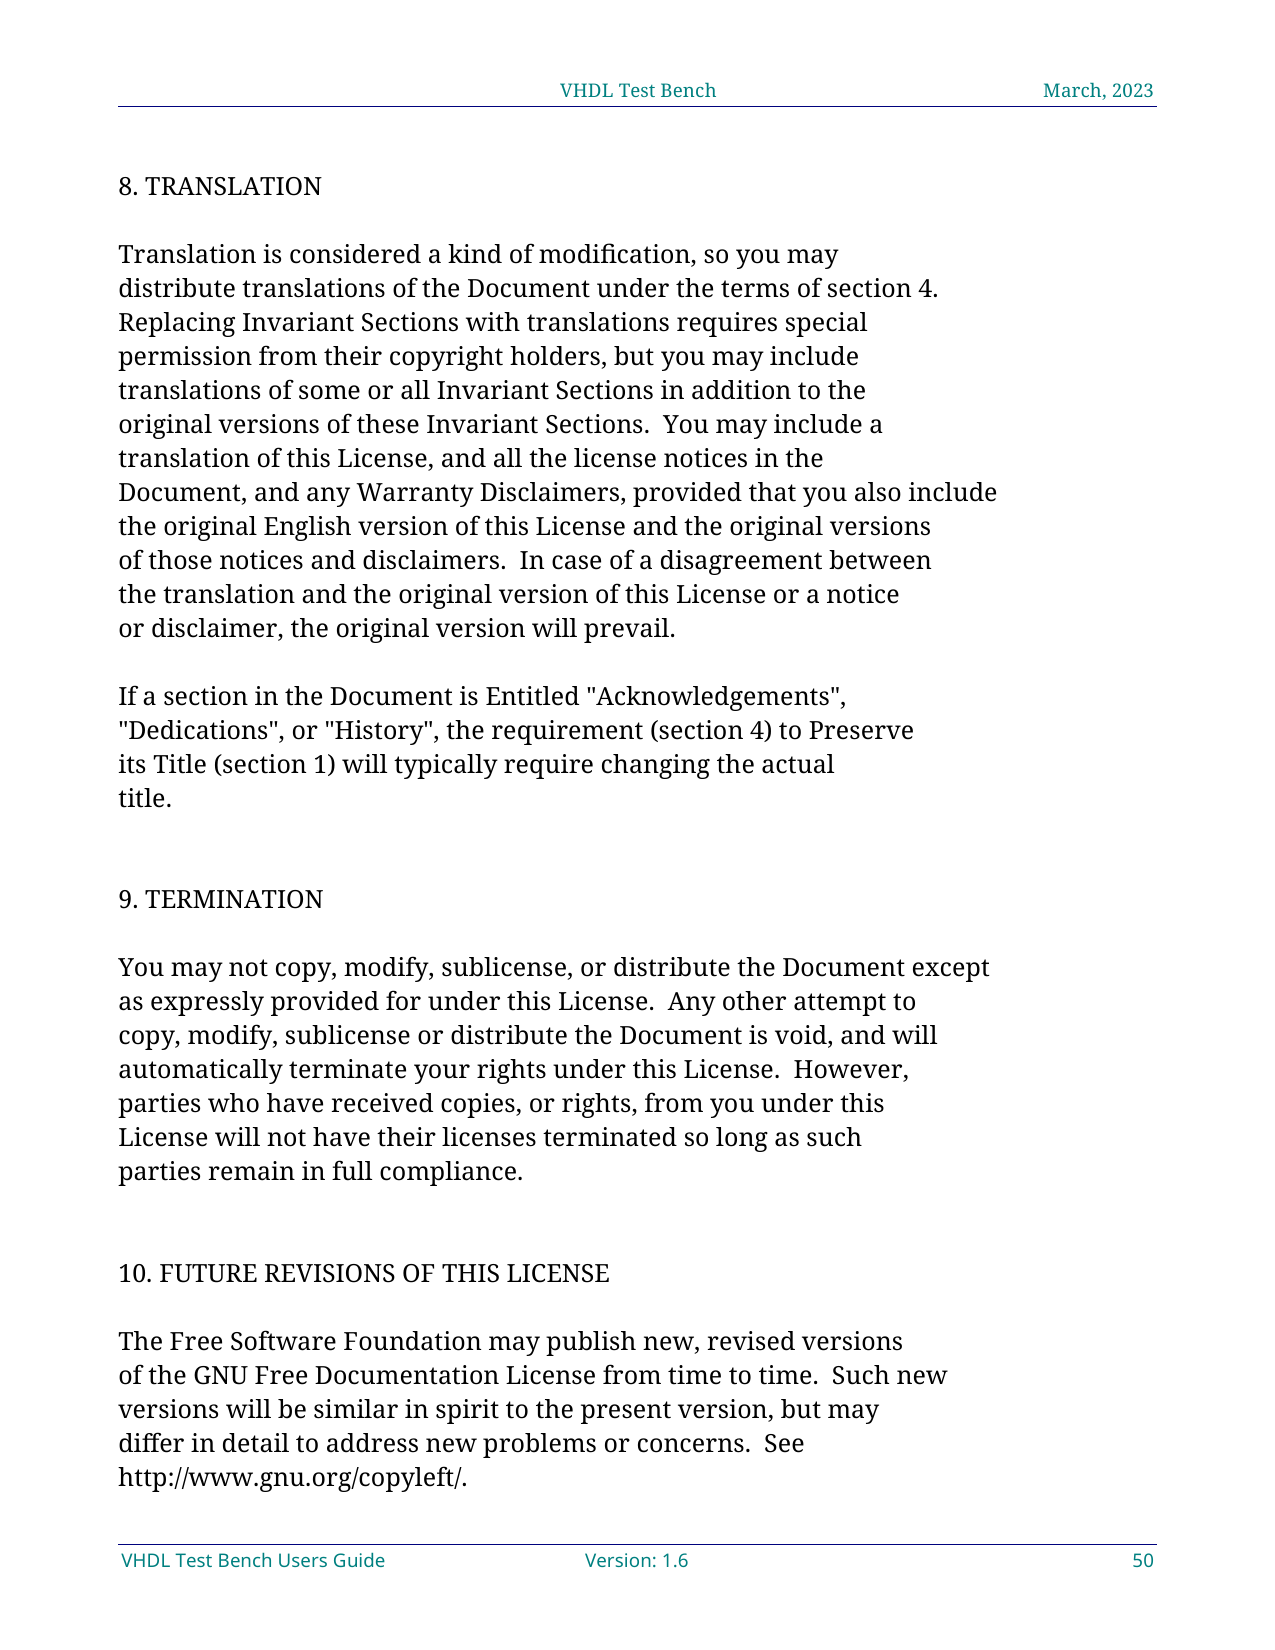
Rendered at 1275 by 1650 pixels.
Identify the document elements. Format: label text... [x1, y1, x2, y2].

text as expressly provided for under this License. Any other attempt to [118, 984, 1157, 1018]
text 10. FUTURE REVISIONS OF THIS LICENSE [118, 1256, 1157, 1290]
text License will not have their licenses terminated so long as such [118, 1120, 1157, 1154]
text You may not copy, modify, sublicense, or distribute the Document except [118, 950, 1157, 984]
text If a section in the Document is Entitled "Acknowledgements", [118, 679, 1157, 713]
text translation of this License, and all the license notices in the [118, 441, 1157, 475]
text differ in detail to address new problems or concerns. See [118, 1426, 1157, 1460]
text versions will be similar in spirit to the present version, but may [118, 1392, 1157, 1426]
text Document, and any Warranty Disclaimers, provided that you also include [118, 475, 1157, 509]
text 8. TRANSLATION [118, 169, 1157, 203]
text "Dedications", or "History", the requirement (section 4) to Preserve [118, 713, 1157, 747]
text the original English version of this License and the original versions [118, 509, 1157, 543]
text automatically terminate your rights under this License. However, [118, 1052, 1157, 1086]
text its Title (section 1) will typically require changing the actual [118, 747, 1157, 781]
text Replacing Invariant Sections with translations requires special [118, 305, 1157, 339]
text translations of some or all Invariant Sections in addition to the [118, 373, 1157, 407]
text of the GNU Free Documentation License from time to time. Such new [118, 1358, 1157, 1392]
text parties who have received copies, or rights, from you under this [118, 1086, 1157, 1120]
text original versions of these Invariant Sections. You may include a [118, 407, 1157, 441]
text permission from their copyright holders, but you may include [118, 339, 1157, 373]
text Translation is considered a kind of modification, so you may [118, 237, 1157, 271]
text or disclaimer, the original version will prevail. [118, 611, 1157, 645]
text parties remain in full compliance. [118, 1154, 1157, 1188]
text distribute translations of the Document under the terms of section 4. [118, 271, 1157, 305]
text of those notices and disclaimers. In case of a disagreement between [118, 543, 1157, 577]
text 9. TERMINATION [118, 882, 1157, 916]
text title. [118, 781, 1157, 814]
text The Free Software Foundation may publish new, revised versions [118, 1324, 1157, 1358]
text http://www.gnu.org/copyleft/. [118, 1460, 1157, 1494]
text the translation and the original version of this License or a notice [118, 577, 1157, 611]
text copy, modify, sublicense or distribute the Document is void, and will [118, 1018, 1157, 1052]
